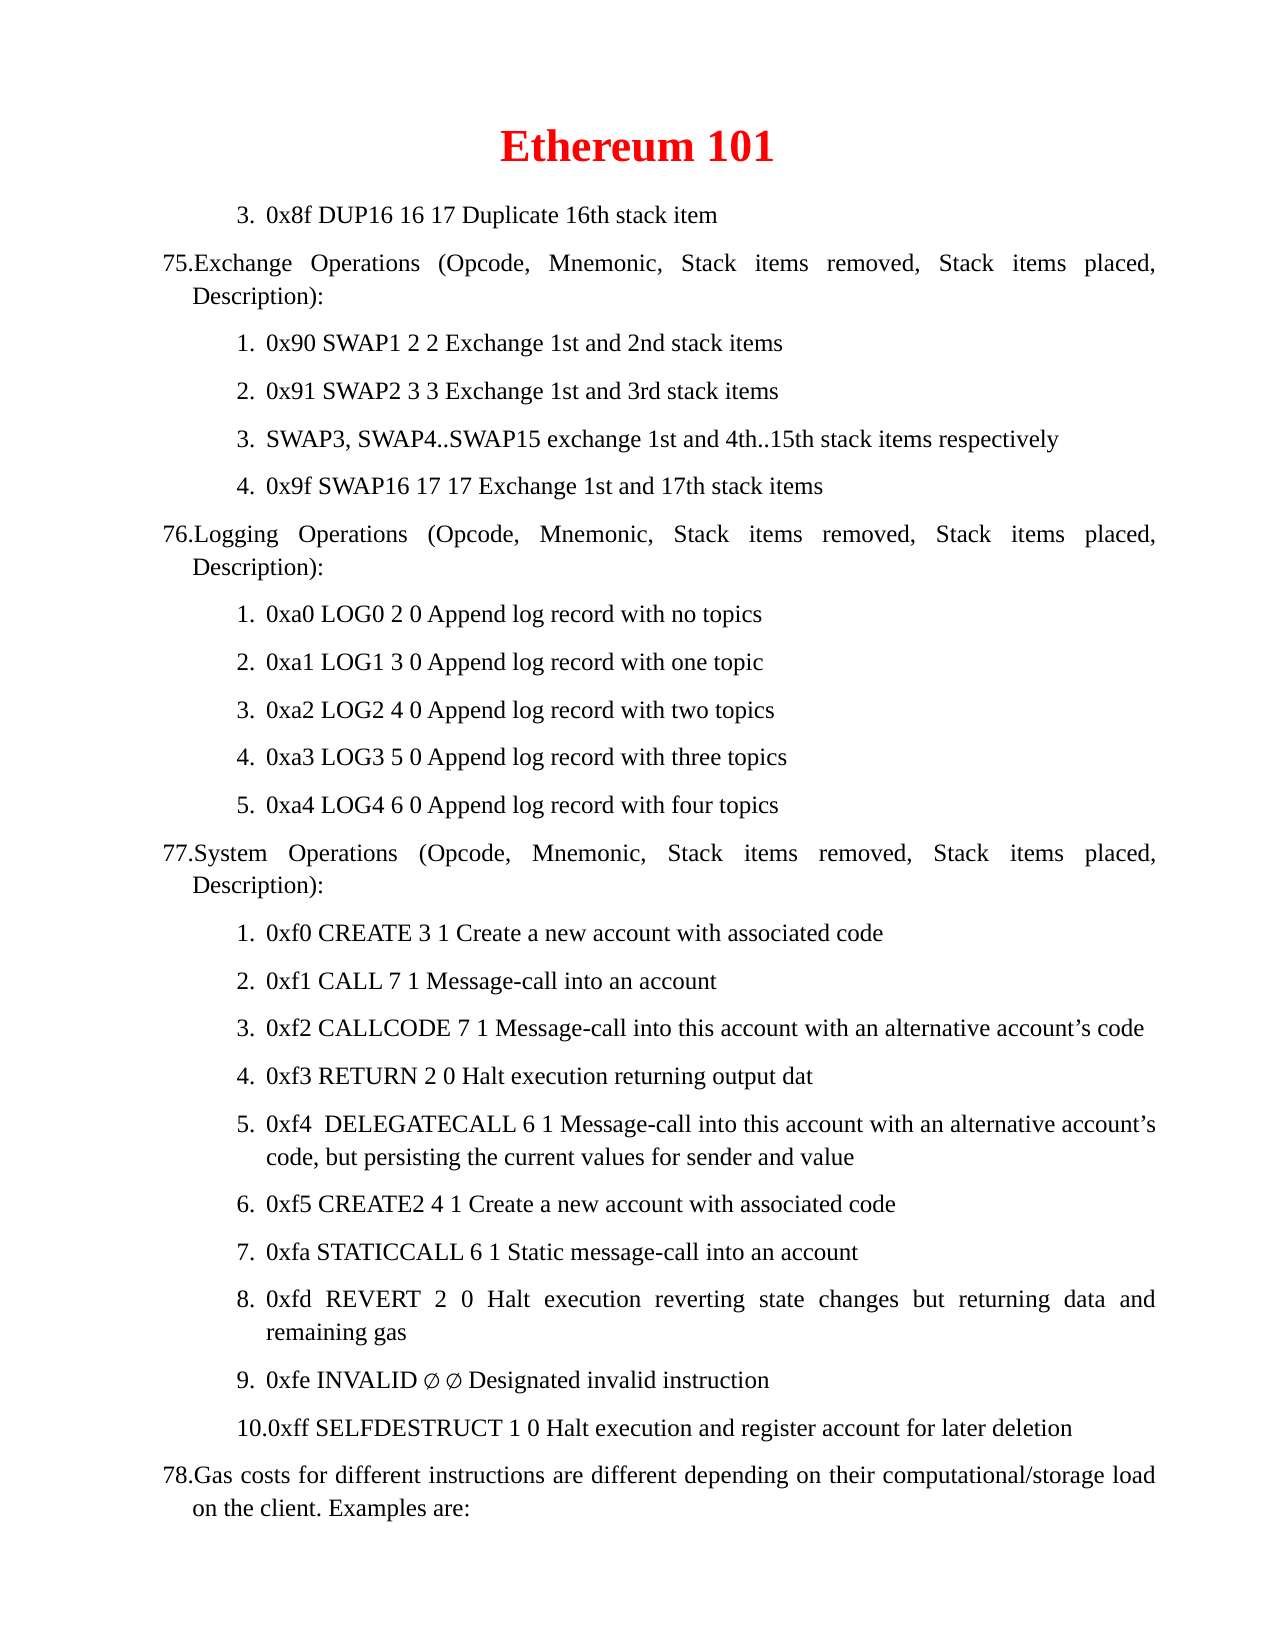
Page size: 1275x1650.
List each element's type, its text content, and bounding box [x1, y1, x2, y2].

list Logging Operations (Opcode, Mnemonic, Stack items removed, Stack items placed, Description): [162, 519, 1157, 581]
list 0xf2 CALLCODE 7 1 Message-call into this account with an alternative account’s code [236, 1013, 1157, 1042]
list 0xa1 LOG1 3 0 Append log record with one topic [236, 647, 1157, 676]
list System Operations (Opcode, Mnemonic, Stack items removed, Stack items placed, Description): [162, 838, 1157, 899]
list 0xfe INVALID ∅ ∅ Designated invalid instruction [236, 1365, 1157, 1394]
list 0xff SELFDESTRUCT 1 0 Halt execution and register account for later deletion [236, 1413, 1157, 1441]
list 0x91 SWAP2 3 3 Exchange 1st and 3rd stack items [236, 376, 1157, 405]
list 0xf3 RETURN 2 0 Halt execution returning output dat [236, 1061, 1157, 1090]
list 0x90 SWAP1 2 2 Exchange 1st and 2nd stack items [236, 328, 1157, 357]
list 0xf5 CREATE2 4 1 Create a new account with associated code [236, 1189, 1157, 1218]
list 0xa0 LOG0 2 0 Append log record with no topics [236, 599, 1157, 628]
list 0x8f DUP16 16 17 Duplicate 16th stack item [236, 200, 1157, 229]
list SWAP3, SWAP4..SWAP15 exchange 1st and 4th..15th stack items respectively [236, 424, 1157, 452]
list 0xf0 CREATE 3 1 Create a new account with associated code [236, 918, 1157, 947]
list Exchange Operations (Opcode, Mnemonic, Stack items removed, Stack items placed, Description): [162, 248, 1157, 310]
list 0xa4 LOG4 6 0 Append log record with four topics [236, 790, 1157, 819]
list 0xa3 LOG3 5 0 Append log record with three topics [236, 742, 1157, 771]
list 0xa2 LOG2 4 0 Append log record with two topics [236, 695, 1157, 723]
list 0x9f SWAP16 17 17 Exchange 1st and 17th stack items [236, 471, 1157, 500]
list 0xfa STATICCALL 6 1 Static message-call into an account [236, 1237, 1157, 1266]
list 0xfd REVERT 2 0 Halt execution reverting state changes but returning data and remaining gas [236, 1284, 1157, 1346]
list 0xf1 CALL 7 1 Message-call into an account [236, 966, 1157, 994]
list 0xf4 DELEGATECALL 6 1 Message-call into this account with an alternative account’s code, but persisting the current values for sender and value [236, 1109, 1157, 1170]
list Gas costs for different instructions are different depending on their computational/storage load on the client. Examples are: [162, 1460, 1157, 1522]
